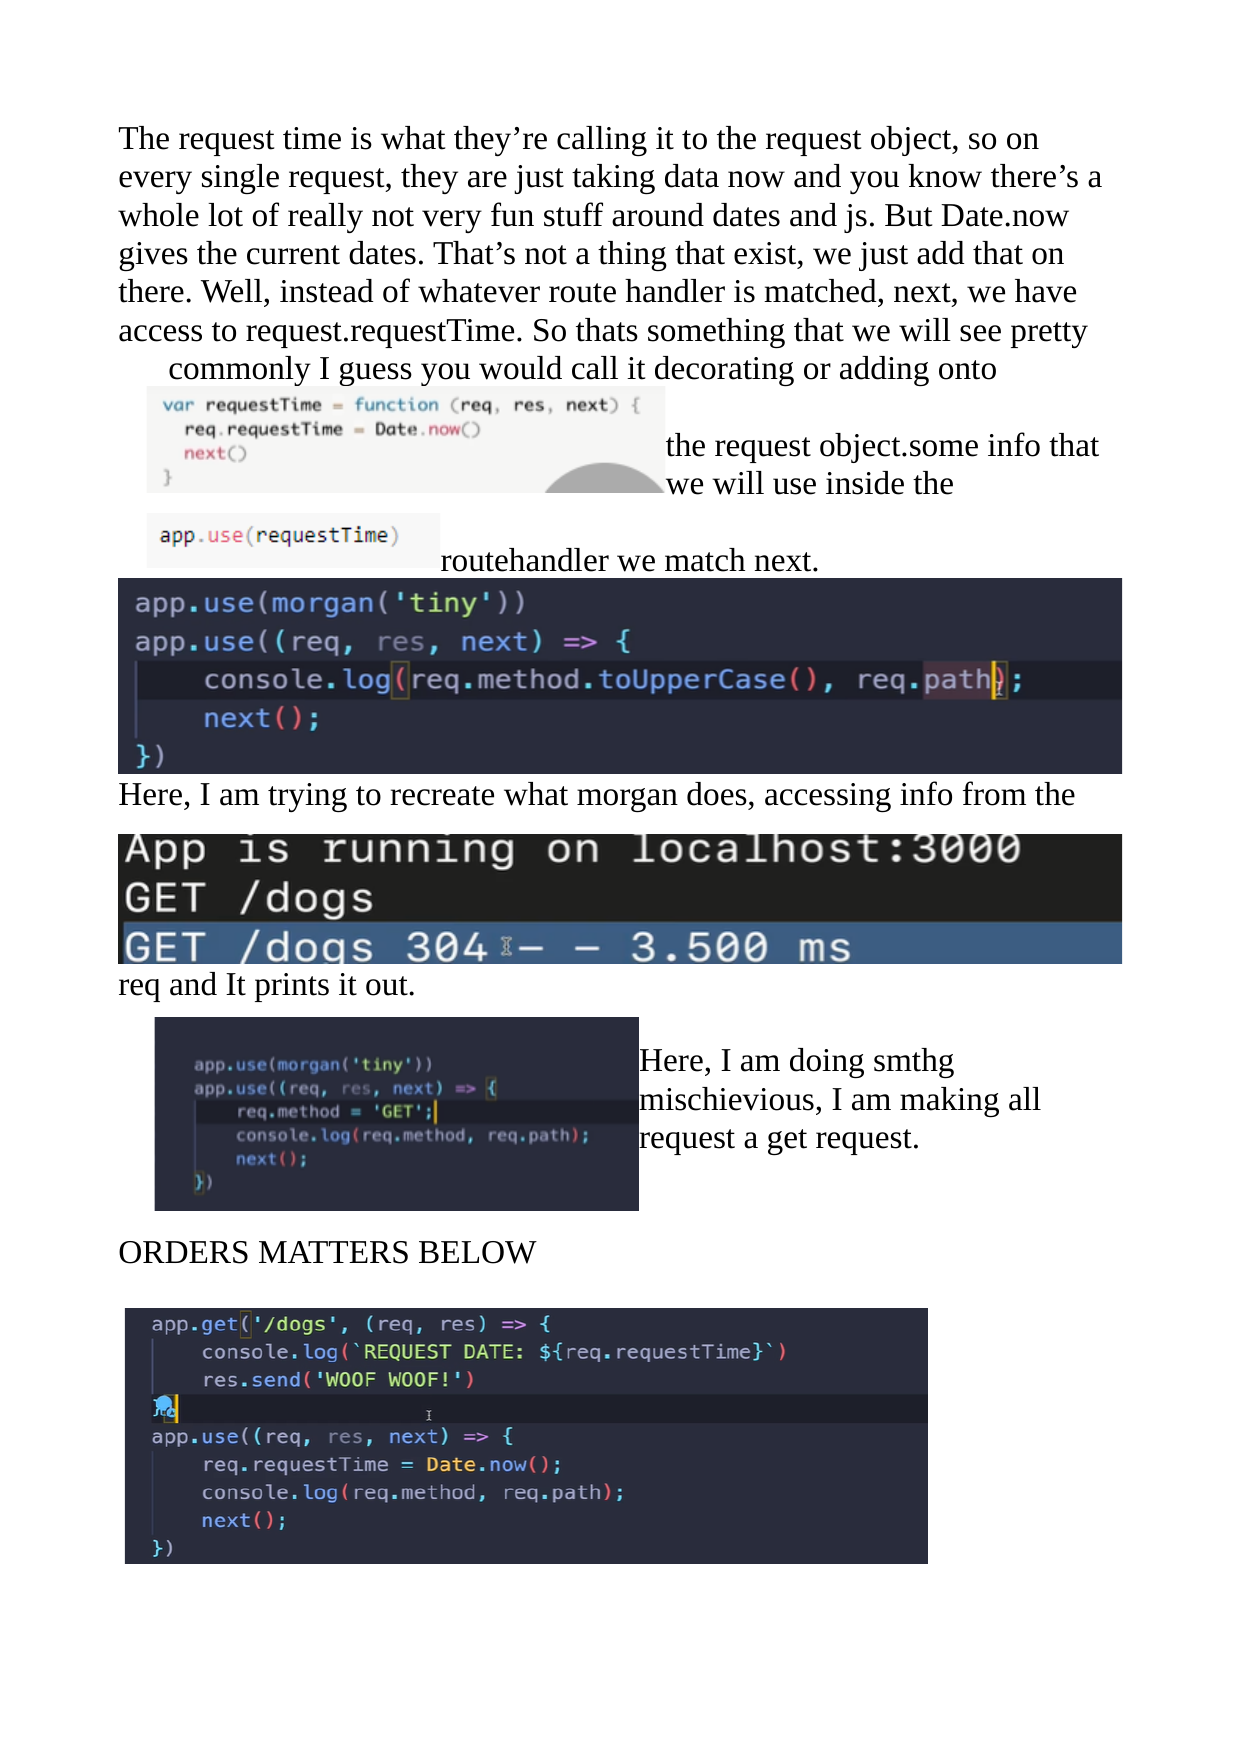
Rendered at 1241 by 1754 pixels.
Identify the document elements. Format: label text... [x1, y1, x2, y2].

text req and It prints it out. [118, 964, 1122, 1002]
text The request time is what they’re calling it to the request object, so on every single request, they are just taking data now and you know there’s a whole lot of really not very fun stuff around dates and js. But Date.now gives the current dates. That’s not a thing that exist, we just add that on there. Well, instead of whatever route handler is matched, next, we have access to request.requestTime. So thats something that we will see pretty [118, 118, 1122, 348]
text [118, 1041, 154, 1156]
text the request object.some info that we will use inside the [118, 425, 1122, 501]
picture [118, 834, 1123, 964]
picture [146, 513, 441, 568]
picture [118, 578, 1123, 774]
text Here, I am trying to recreate what morgan does, accessing info from the [118, 774, 1122, 834]
text commonly I guess you would call it decorating or adding onto [118, 348, 1122, 386]
text routehandler we match next. [118, 540, 1122, 578]
text ORDERS MATTERS BELOW [118, 1232, 1122, 1271]
picture [154, 1017, 639, 1211]
picture [124, 1308, 928, 1564]
picture [146, 386, 666, 493]
text Here, I am doing smthg mischievious, I am making all request a get request. [639, 1041, 1122, 1156]
